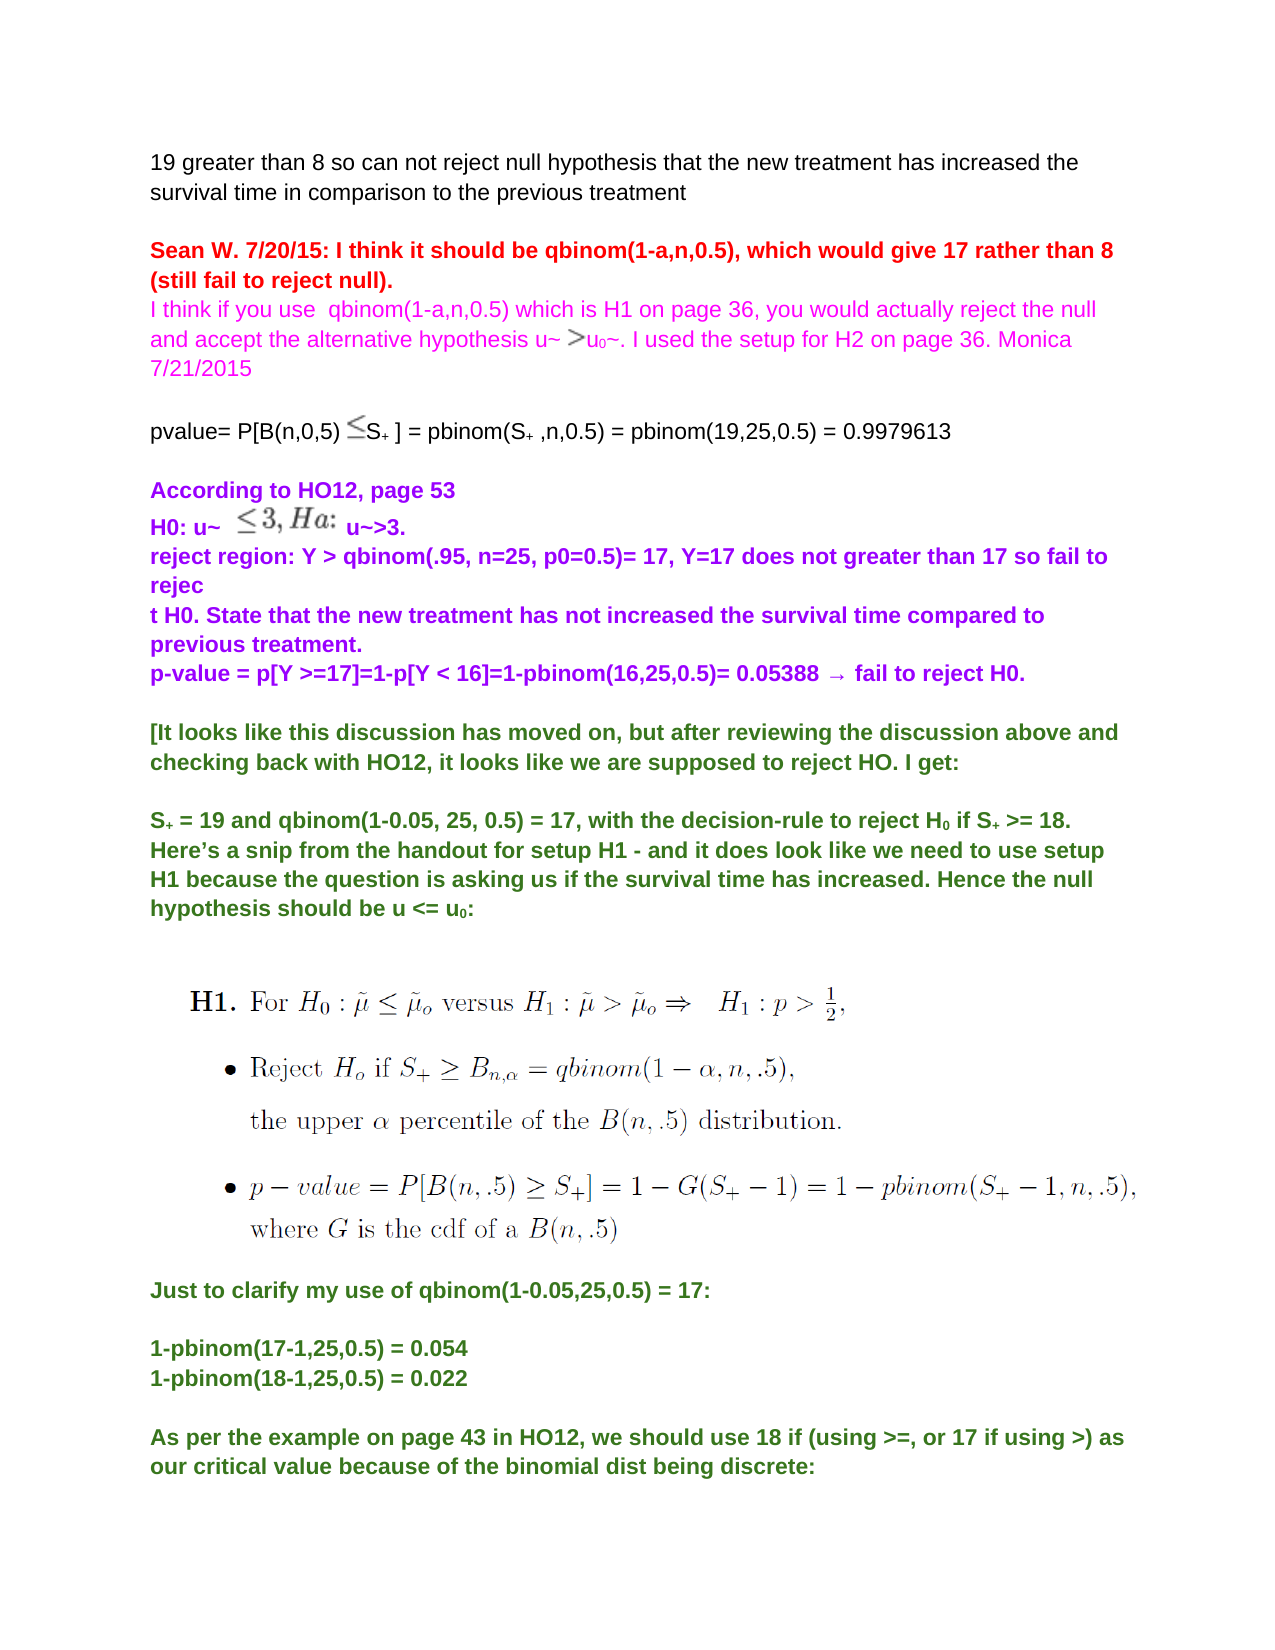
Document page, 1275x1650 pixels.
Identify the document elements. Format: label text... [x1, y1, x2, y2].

picture [227, 506, 340, 535]
text S+ = 19 and qbinom(1-0.05, 25, 0.5) = 17, with the decision-rule to reject H0 if S+ >= 18. Here’s a snip from the handout for setup H1 - and it does look like we need to use setup H1 because the question is asking us if the survival time has increased. Hence the null hypothesis should be u <= u0: [150, 808, 1125, 922]
text According to HO12, page 53 [150, 477, 1125, 503]
picture [346, 414, 366, 440]
picture [168, 973, 1144, 1255]
text t H0. State that the new treatment has not increased the survival time compared to previous treatment. [150, 602, 1125, 657]
text 1-pbinom(18-1,25,0.5) = 0.022 [150, 1365, 1125, 1391]
text Sean W. 7/20/15: I think it should be qbinom(1-a,n,0.5), which would give 17 rather than 8 (still fail to reject null). [150, 238, 1125, 293]
text As per the example on page 43 in HO12, we should use 18 if (using >=, or 17 if using >) as our critical value because of the binomial dist being discrete: [150, 1424, 1125, 1479]
text 19 greater than 8 so can not reject null hypothesis that the new treatment has increased the survival time in comparison to the previous treatment [150, 150, 1125, 205]
text p-value = p[Y >=17]=1-p[Y < 16]=1-pbinom(16,25,0.5)= 0.05388 → fail to reject H0. [150, 661, 1125, 687]
text [It looks like this discussion has moved on, but after reviewing the discussion above and checking back with HO12, it looks like we are supposed to reject HO. I get: [150, 720, 1125, 775]
text 1-pbinom(17-1,25,0.5) = 0.054 [150, 1336, 1125, 1362]
text pvalue= P[B(n,0,5) S+ ] = pbinom(S+ ,n,0.5) = pbinom(19,25,0.5) = 0.9979613 [150, 414, 1125, 444]
text H0: u~ u~>3. [150, 507, 1125, 540]
text I think if you use qbinom(1-a,n,0.5) which is H1 on page 36, you would actually reject the null and accept the alternative hypothesis u~ u0~. I used the setup for H2 on page 36. Monica 7/21/2015 [150, 297, 1125, 381]
picture [567, 328, 586, 347]
text reject region: Y > qbinom(.95, n=25, p0=0.5)= 17, Y=17 does not greater than 17 so fail to rejec [150, 543, 1125, 598]
text Just to clarify my use of qbinom(1-0.05,25,0.5) = 17: [150, 1277, 1125, 1303]
